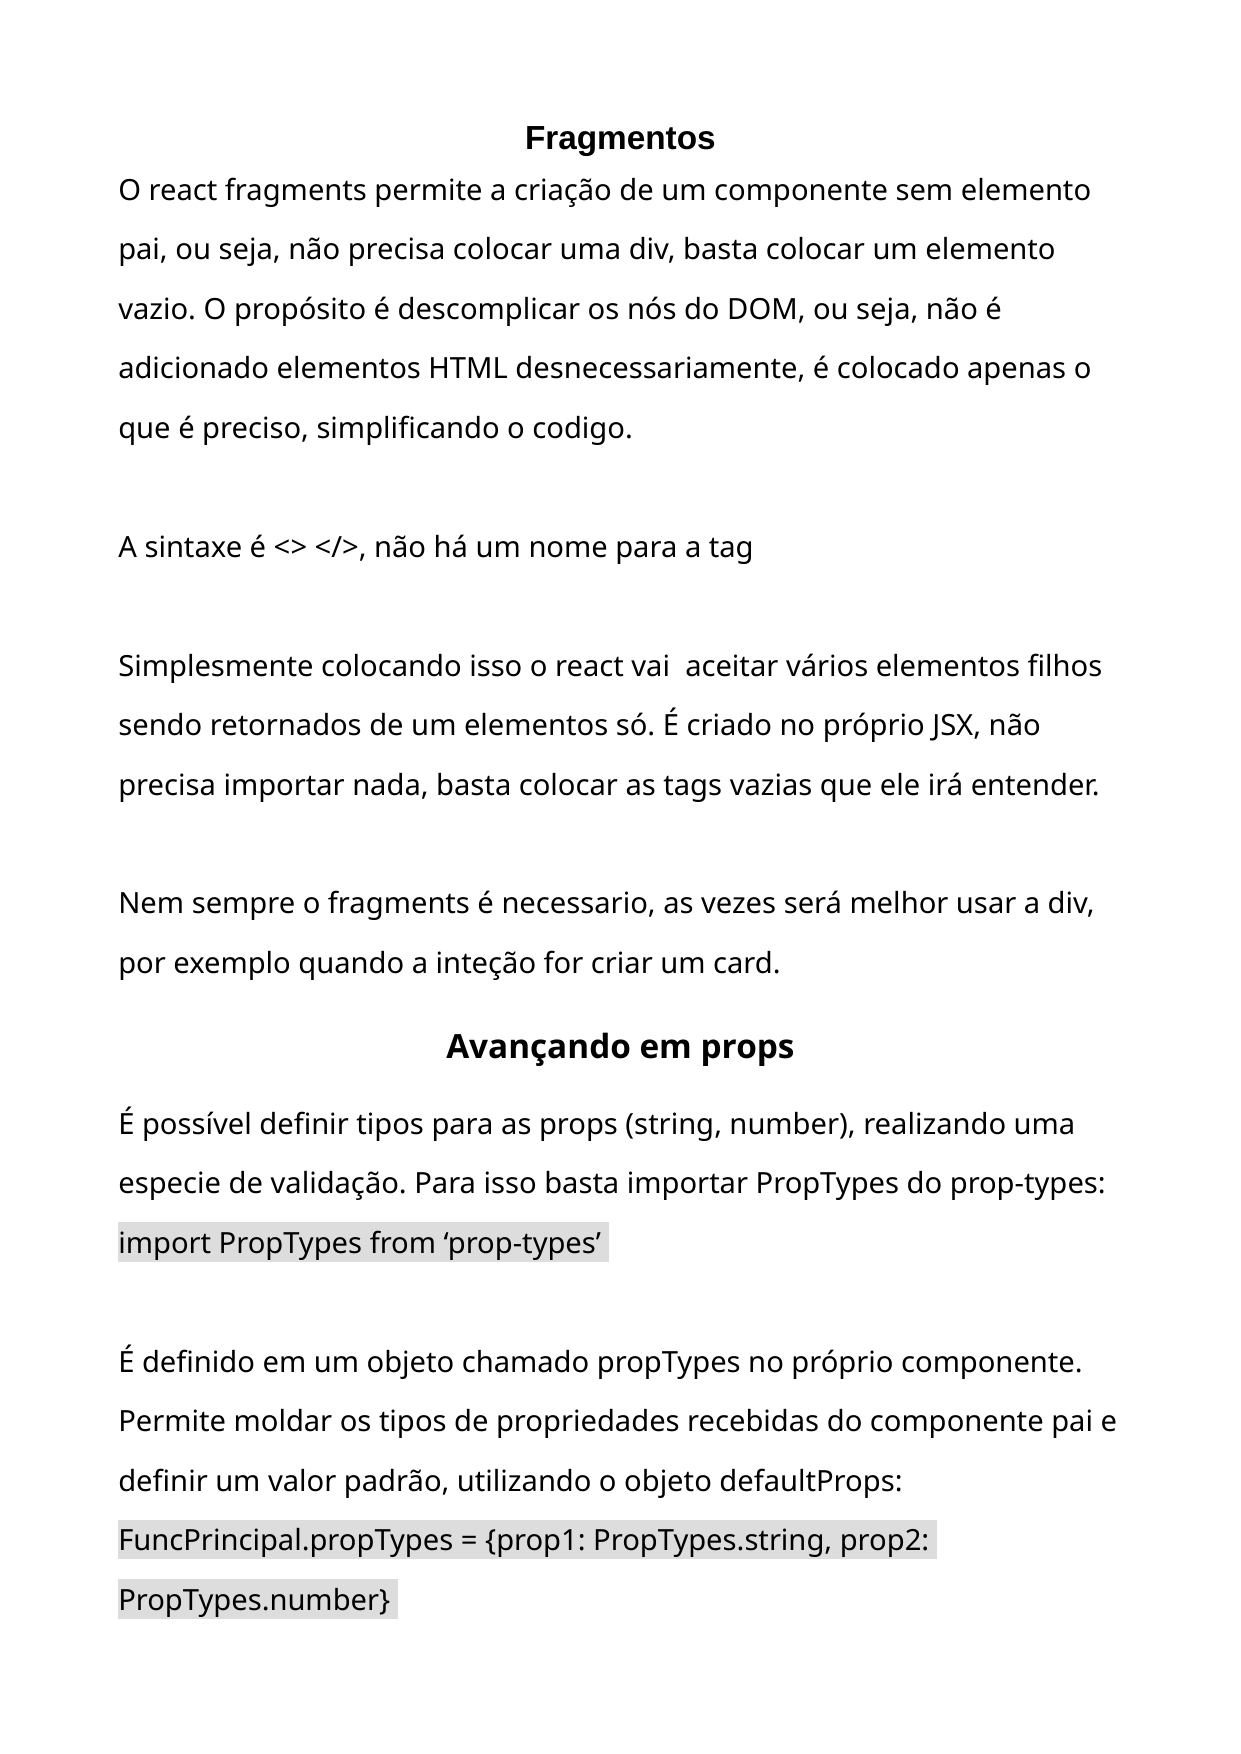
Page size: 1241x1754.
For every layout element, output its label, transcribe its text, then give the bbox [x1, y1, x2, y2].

text Simplesmente colocando isso o react vai aceitar vários elementos filhos sendo retornados de um elementos só. É criado no próprio JSX, não precisa importar nada, basta colocar as tags vazias que ele irá entender. [118, 645, 1122, 803]
subtitle Avançando em props [118, 1023, 1122, 1068]
text É definido em um objeto chamado propTypes no próprio componente. Permite moldar os tipos de propriedades recebidas do componente pai e definir um valor padrão, utilizando o objeto defaultProps: [118, 1341, 1122, 1500]
text Nem sempre o fragments é necessario, as vezes será melhor usar a div, por exemplo quando a inteção for criar um card. [118, 883, 1122, 982]
text É possível definir tipos para as props (string, number), realizando uma especie de validação. Para isso basta importar PropTypes do prop-types: import PropTypes from ‘prop-types’ [118, 1103, 1122, 1262]
subtitle Fragmentos [118, 118, 1122, 157]
text FuncPrincipal.propTypes = {prop1: PropTypes.string, prop2: PropTypes.number} [118, 1519, 1122, 1619]
text O react fragments permite a criação de um componente sem elemento pai, ou seja, não precisa colocar uma div, basta colocar um elemento vazio. O propósito é descomplicar os nós do DOM, ou seja, não é adicionado elementos HTML desnecessariamente, é colocado apenas o que é preciso, simplificando o codigo. [118, 169, 1122, 447]
text A sintaxe é <> </>, não há um nome para a tag [118, 526, 1122, 566]
